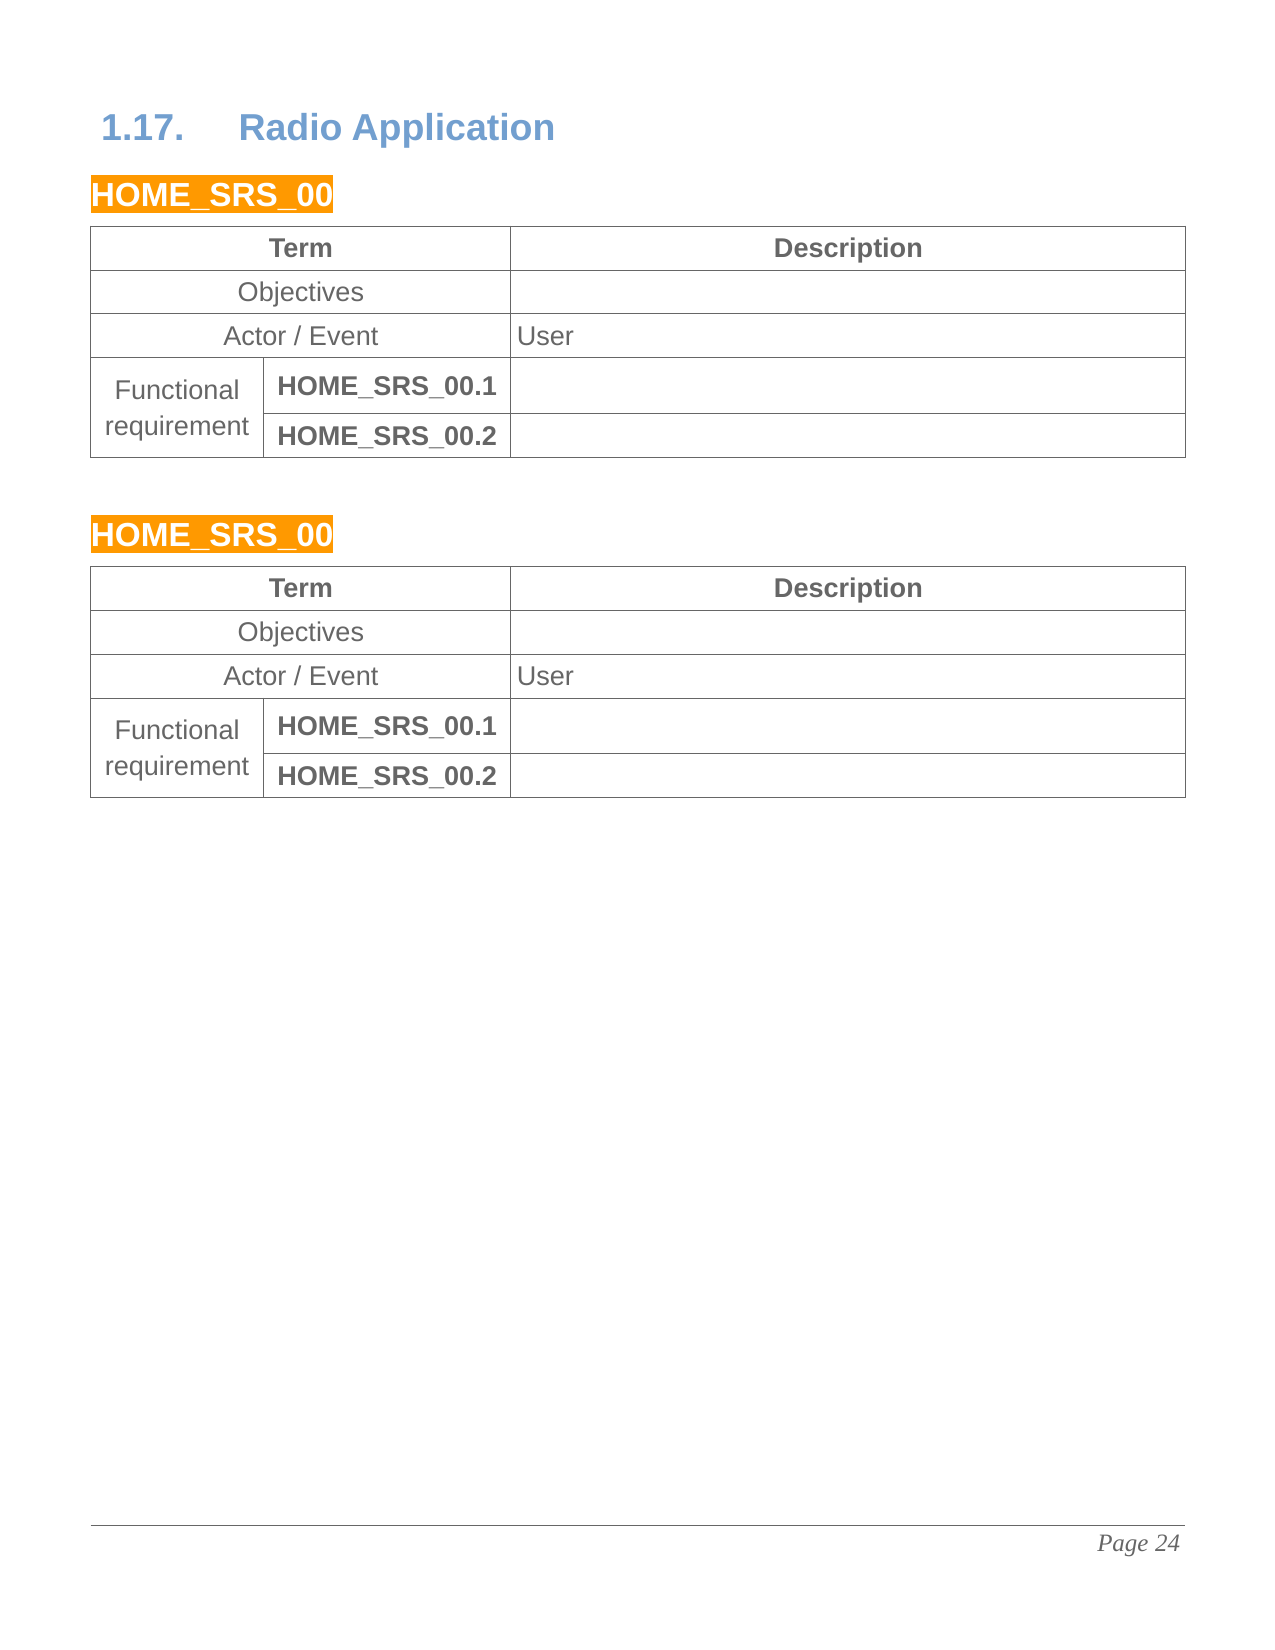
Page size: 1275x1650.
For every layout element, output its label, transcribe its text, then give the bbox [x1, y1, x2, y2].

table_header Description [511, 567, 1185, 610]
table_cell Functional requirement [91, 699, 263, 797]
table_cell Actor / Event [91, 314, 510, 357]
subtitle HOME_SRS_00 [91, 175, 1185, 213]
table_header Description [511, 227, 1185, 269]
table_cell HOME_SRS_00.1 [264, 358, 510, 413]
subtitle Radio Application [91, 105, 1185, 148]
table_cell HOME_SRS_00.2 [264, 754, 510, 797]
table_cell [511, 754, 1185, 797]
table_cell User [511, 655, 1185, 697]
table_cell Objectives [91, 611, 510, 654]
table_cell [511, 414, 1185, 457]
table_cell [511, 699, 1185, 753]
table_cell Functional requirement [91, 358, 263, 457]
table_cell Actor / Event [91, 655, 510, 697]
table_cell HOME_SRS_00.2 [264, 414, 510, 457]
table_cell HOME_SRS_00.1 [264, 699, 510, 753]
table_header Term [91, 227, 510, 269]
table_header Term [91, 567, 510, 610]
table_cell User [511, 314, 1185, 357]
table_cell Objectives [91, 271, 510, 313]
table_cell [511, 611, 1185, 654]
table_cell [511, 358, 1185, 413]
table_cell [511, 271, 1185, 313]
subtitle HOME_SRS_00 [91, 515, 1185, 553]
